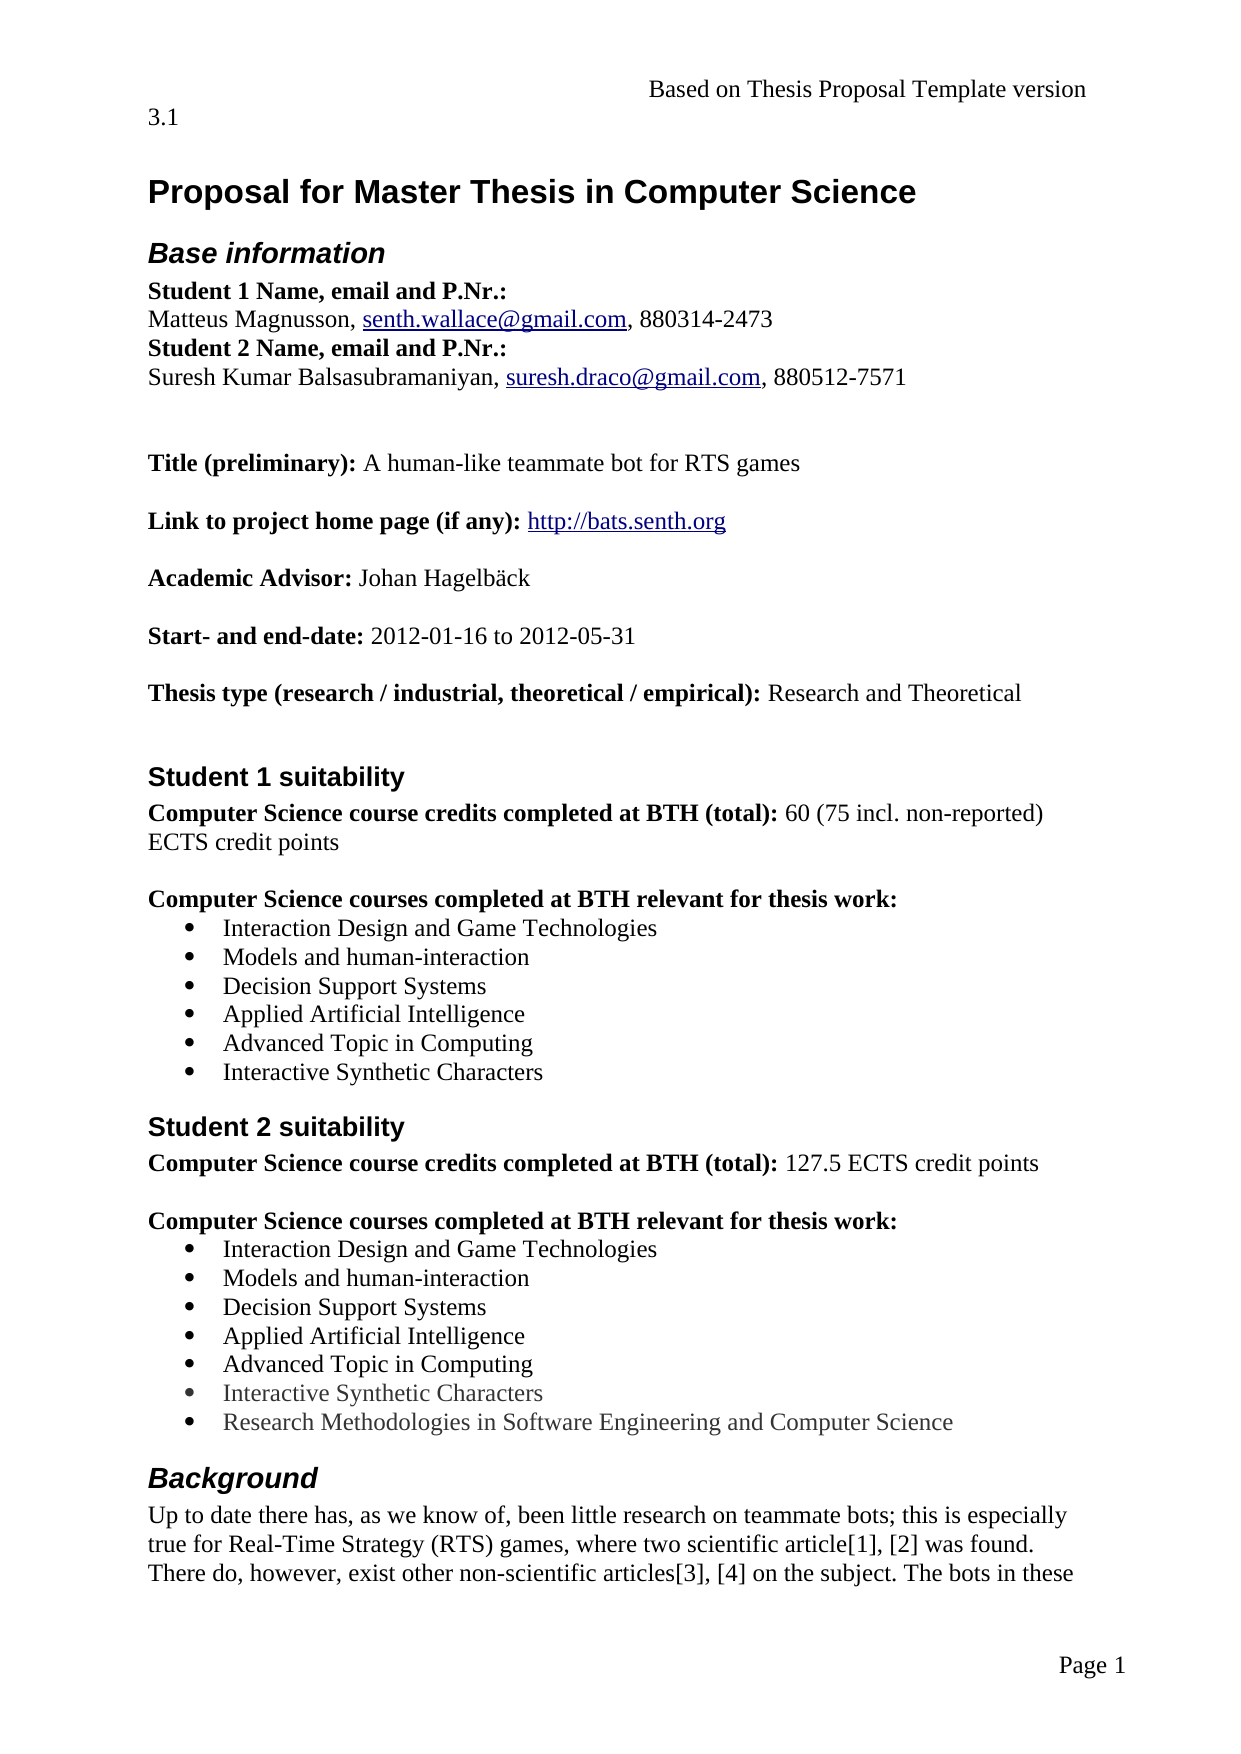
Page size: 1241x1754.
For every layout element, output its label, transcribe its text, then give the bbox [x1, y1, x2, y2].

text Start- and end-date: 2012-01-16 to 2012-05-31 [148, 621, 1093, 649]
text Thesis type (research / industrial, theoretical / empirical): Research and Theoretical [148, 678, 1093, 707]
text Link to project home page (if any): http://bats.senth.org [148, 506, 1093, 534]
list Research Methodologies in Software Engineering and Computer Science [185, 1407, 1093, 1436]
list Decision Support Systems [185, 971, 1093, 999]
list Advanced Topic in Computing [185, 1028, 1093, 1057]
text Computer Science courses completed at BTH relevant for thesis work: [148, 884, 1093, 913]
list Models and human-interaction [185, 942, 1093, 971]
list Decision Support Systems [185, 1292, 1093, 1321]
text Up to date there has, as we know of, been little research on teammate bots; this is especially true for Real-Time Strategy (RTS) games, where two scientific article[1], [2] was found. There do, however, exist other non-scientific articles[3], [4] on the subject. The bots in these [148, 1501, 1093, 1587]
subtitle Proposal for Master Thesis in Computer Science [148, 173, 1093, 211]
text Computer Science course credits completed at BTH (total): 127.5 ECTS credit points [148, 1148, 1093, 1177]
text Title (preliminary): A human-like teammate bot for RTS games [148, 448, 1093, 477]
text Student 2 Name, email and P.Nr.: [148, 333, 1093, 362]
list Advanced Topic in Computing [185, 1349, 1093, 1378]
list Applied Artificial Intelligence [185, 1321, 1093, 1349]
subtitle Background [148, 1461, 1093, 1494]
list Interaction Design and Game Technologies [185, 1234, 1093, 1263]
list Models and human-interaction [185, 1263, 1093, 1292]
subtitle Student 1 suitability [148, 761, 1093, 792]
text Academic Advisor: Johan Hagelbäck [148, 563, 1093, 592]
list Interaction Design and Game Technologies [185, 913, 1093, 942]
text Computer Science courses completed at BTH relevant for thesis work: [148, 1206, 1093, 1234]
text Matteus Magnusson, senth.wallace@gmail.com, 880314-2473 [148, 304, 1093, 333]
text Suresh Kumar Balsasubramaniyan, suresh.draco@gmail.com, 880512-7571 [148, 362, 1093, 391]
list Interactive Synthetic Characters [185, 1378, 1093, 1407]
subtitle Base information [148, 236, 1093, 269]
list Applied Artificial Intelligence [185, 999, 1093, 1028]
text Student 1 Name, email and P.Nr.: [148, 276, 1093, 304]
text Computer Science course credits completed at BTH (total): 60 (75 incl. non-reported) ECTS credit points [148, 798, 1093, 856]
list Interactive Synthetic Characters [185, 1057, 1093, 1086]
subtitle Student 2 suitability [148, 1111, 1093, 1142]
